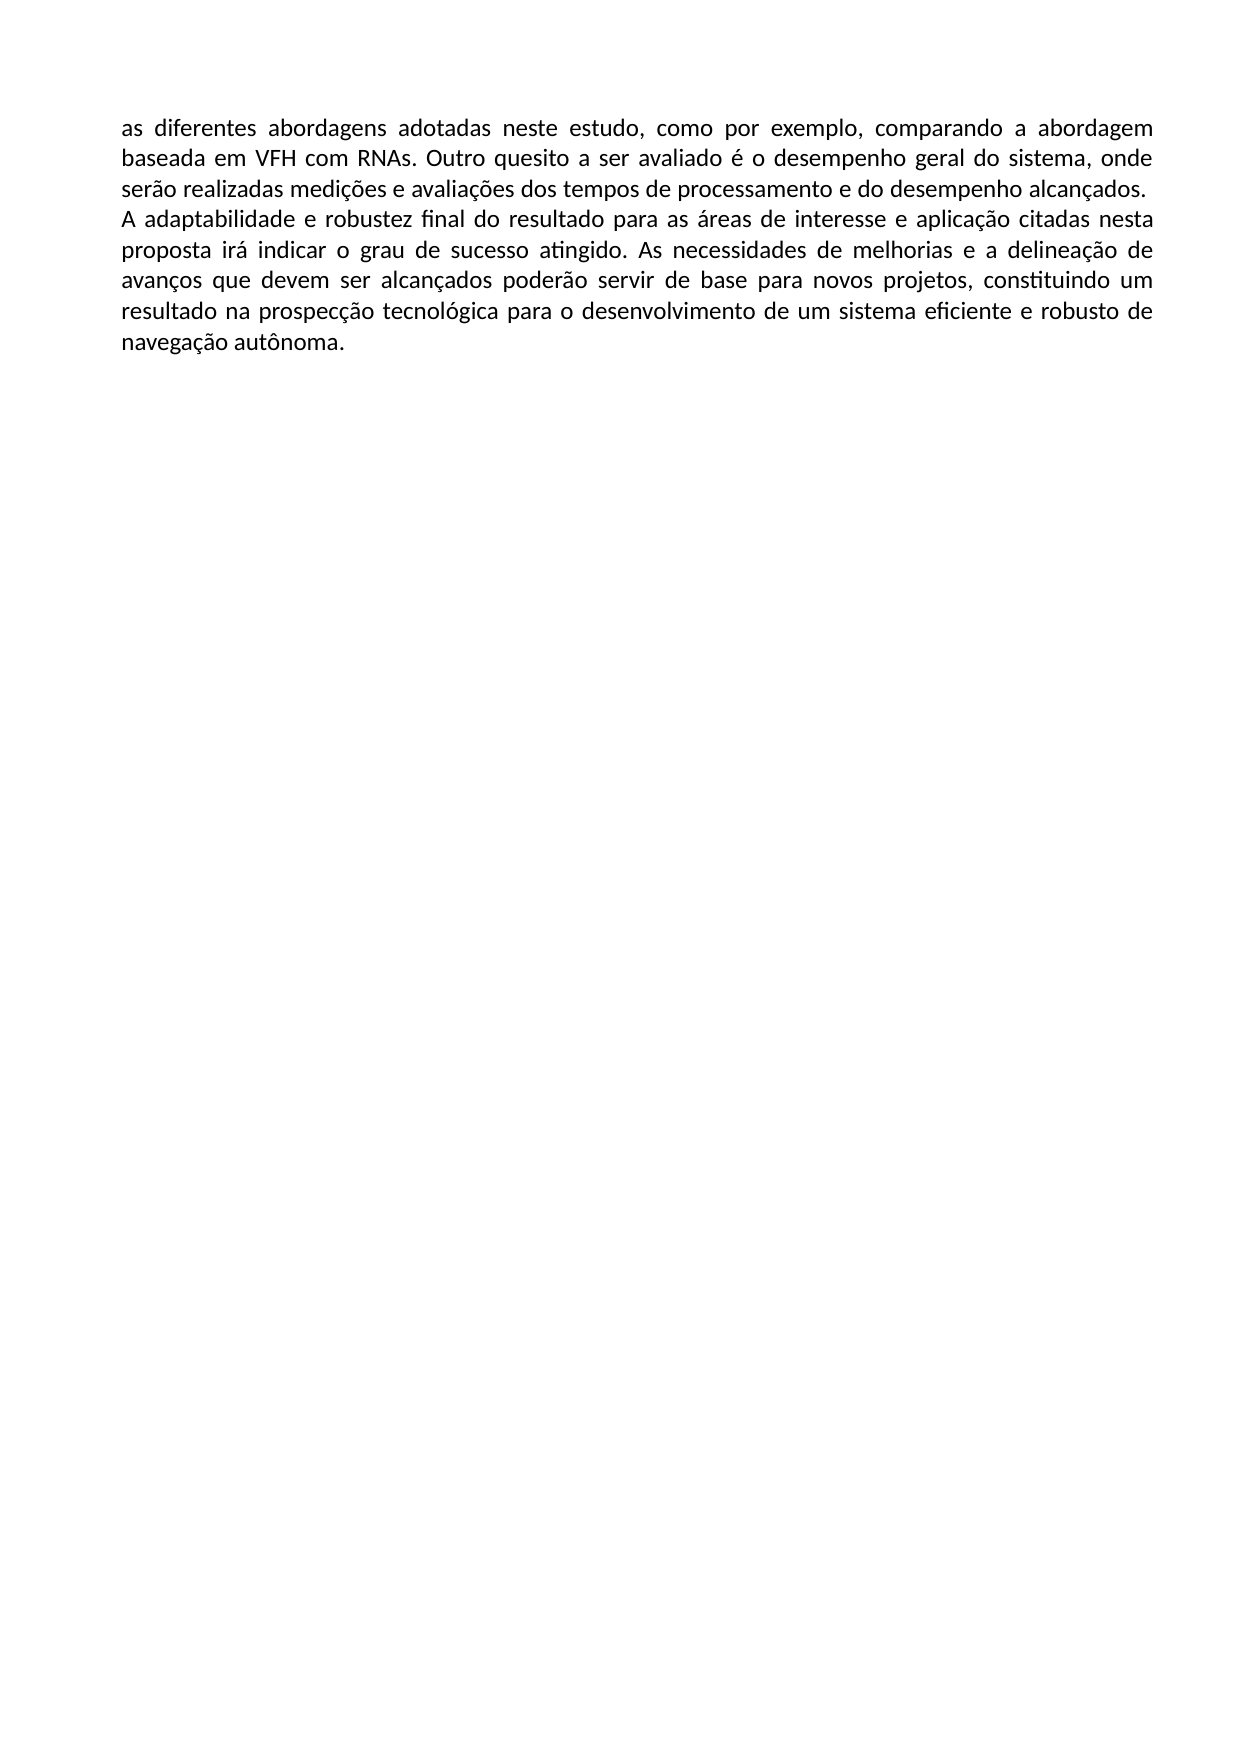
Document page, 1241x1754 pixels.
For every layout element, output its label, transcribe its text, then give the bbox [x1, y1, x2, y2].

text as diferentes abordagens adotadas neste estudo, como por exemplo, comparando a abordagem baseada em VFH com RNAs. Outro quesito a ser avaliado é o desempenho geral do sistema, onde serão realizadas medições e avaliações dos tempos de processamento e do desempenho alcançados. A adaptabilidade e robustez final do resultado para as áreas de interesse e aplicação citadas nesta proposta irá indicar o grau de sucesso atingido. As necessidades de melhorias e a delineação de avanços que devem ser alcançados poderão servir de base para novos projetos, constituindo um resultado na prospecção tecnológica para o desenvolvimento de um sistema eficiente e robusto de navegação autônoma. [121, 112, 1154, 356]
